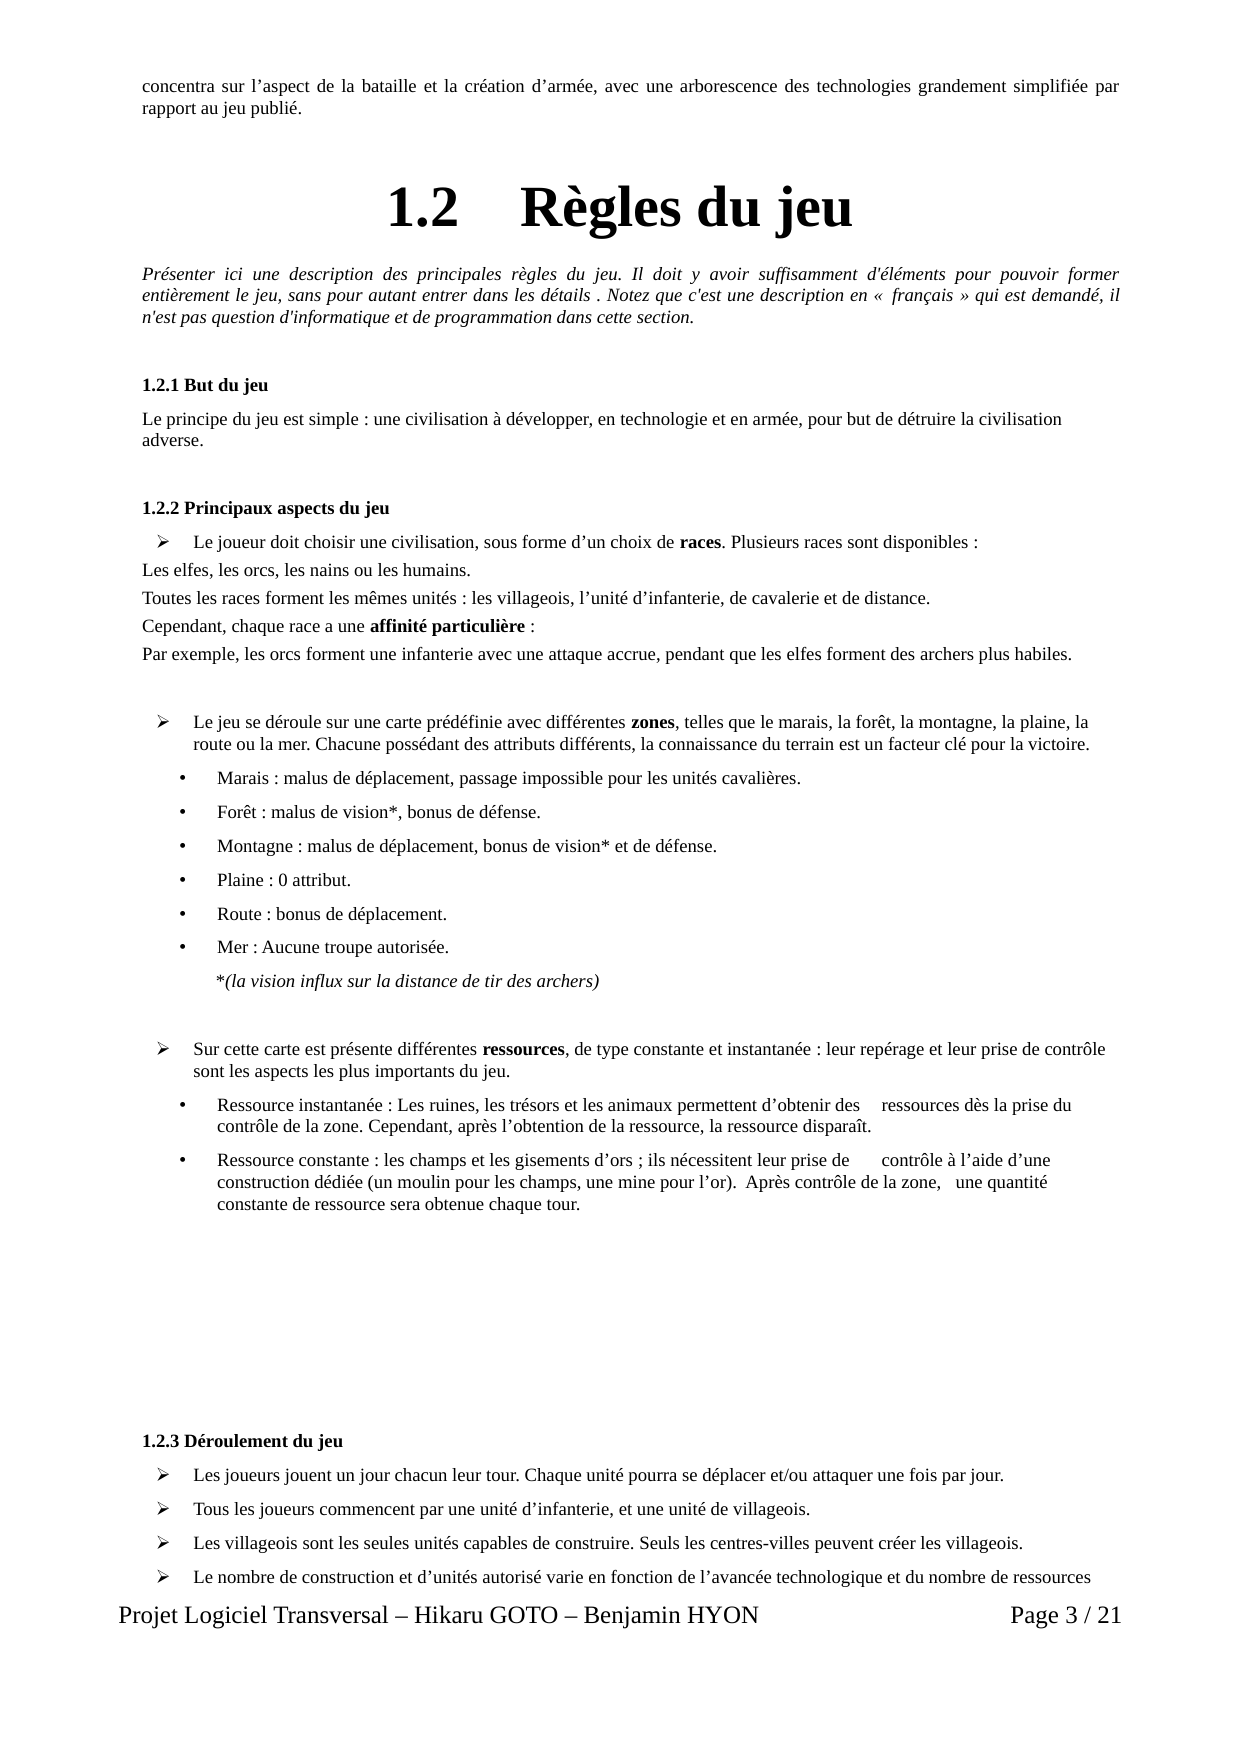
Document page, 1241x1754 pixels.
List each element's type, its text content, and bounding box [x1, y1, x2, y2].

list Tous les joueurs commencent par une unité d’infanterie, et une unité de villageois. [156, 1498, 1122, 1519]
list Sur cette carte est présente différentes ressources, de type constante et instantanée : leur repérage et leur prise de contrôle sont les aspects les plus importants du jeu. [156, 1038, 1122, 1081]
list Les villageois sont les seules unités capables de construire. Seuls les centres-villes peuvent créer les villageois. [156, 1532, 1122, 1553]
list Ressource instantanée : Les ruines, les trésors et les animaux permettent d’obtenir des ressources dès la prise du contrôle de la zone. Cependant, après l’obtention de la ressource, la ressource disparaît. [179, 1094, 1122, 1137]
text 1.2.3 Déroulement du jeu [142, 1430, 1122, 1452]
text *(la vision influx sur la distance de tir des archers) [142, 970, 1122, 992]
text Le principe du jeu est simple : une civilisation à développer, en technologie et en armée, pour but de détruire la civilisation adverse. [142, 408, 1122, 451]
list Le nombre de construction et d’unités autorisé varie en fonction de l’avancée technologique et du nombre de ressources [156, 1566, 1122, 1587]
text concentra sur l’aspect de la bataille et la création d’armée, avec une arborescence des technologies grandement simplifiée par rapport au jeu publié. [142, 75, 1122, 118]
text 1.2.1 But du jeu [142, 374, 1122, 395]
list Plaine : 0 attribut. [179, 868, 1122, 890]
list Route : bonus de déplacement. [179, 902, 1122, 924]
text Par exemple, les orcs forment une infanterie avec une attaque accrue, pendant que les elfes forment des archers plus habiles. [142, 643, 1122, 665]
list Montagne : malus de déplacement, bonus de vision* et de défense. [179, 834, 1122, 856]
list Le jeu se déroule sur une carte prédéfinie avec différentes zones, telles que le marais, la forêt, la montagne, la plaine, la route ou la mer. Chacune possédant des attributs différents, la connaissance du terrain est un facteur clé pour la victoire. [156, 711, 1122, 754]
text Présenter ici une description des principales règles du jeu. Il doit y avoir suffisamment d'éléments pour pouvoir former entièrement le jeu, sans pour autant entrer dans les détails . Notez que c'est une description en « français » qui est demandé, il n'est pas question d'informatique et de programmation dans cette section. [142, 263, 1122, 327]
list Marais : malus de déplacement, passage impossible pour les unités cavalières. [179, 767, 1122, 788]
text Cependant, chaque race a une affinité particulière : [142, 615, 1122, 637]
list Le joueur doit choisir une civilisation, sous forme d’un choix de races. Plusieurs races sont disponibles : [156, 531, 1122, 553]
text 1.2.2 Principaux aspects du jeu [142, 497, 1122, 519]
text Toutes les races forment les mêmes unités : les villageois, l’unité d’infanterie, de cavalerie et de distance. [142, 587, 1122, 609]
list Ressource constante : les champs et les gisements d’ors ; ils nécessitent leur prise de contrôle à l’aide d’une construction dédiée (un moulin pour les champs, une mine pour l’or). Après contrôle de la zone, une quantité constante de ressource sera obtenue chaque tour. [179, 1149, 1122, 1214]
text Les elfes, les orcs, les nains ou les humains. [142, 559, 1122, 581]
subtitle Règles du jeu [118, 172, 1122, 239]
list Forêt : malus de vision*, bonus de défense. [179, 801, 1122, 822]
list Mer : Aucune troupe autorisée. [179, 936, 1122, 958]
list Les joueurs jouent un jour chacun leur tour. Chaque unité pourra se déplacer et/ou attaquer une fois par jour. [156, 1464, 1122, 1486]
